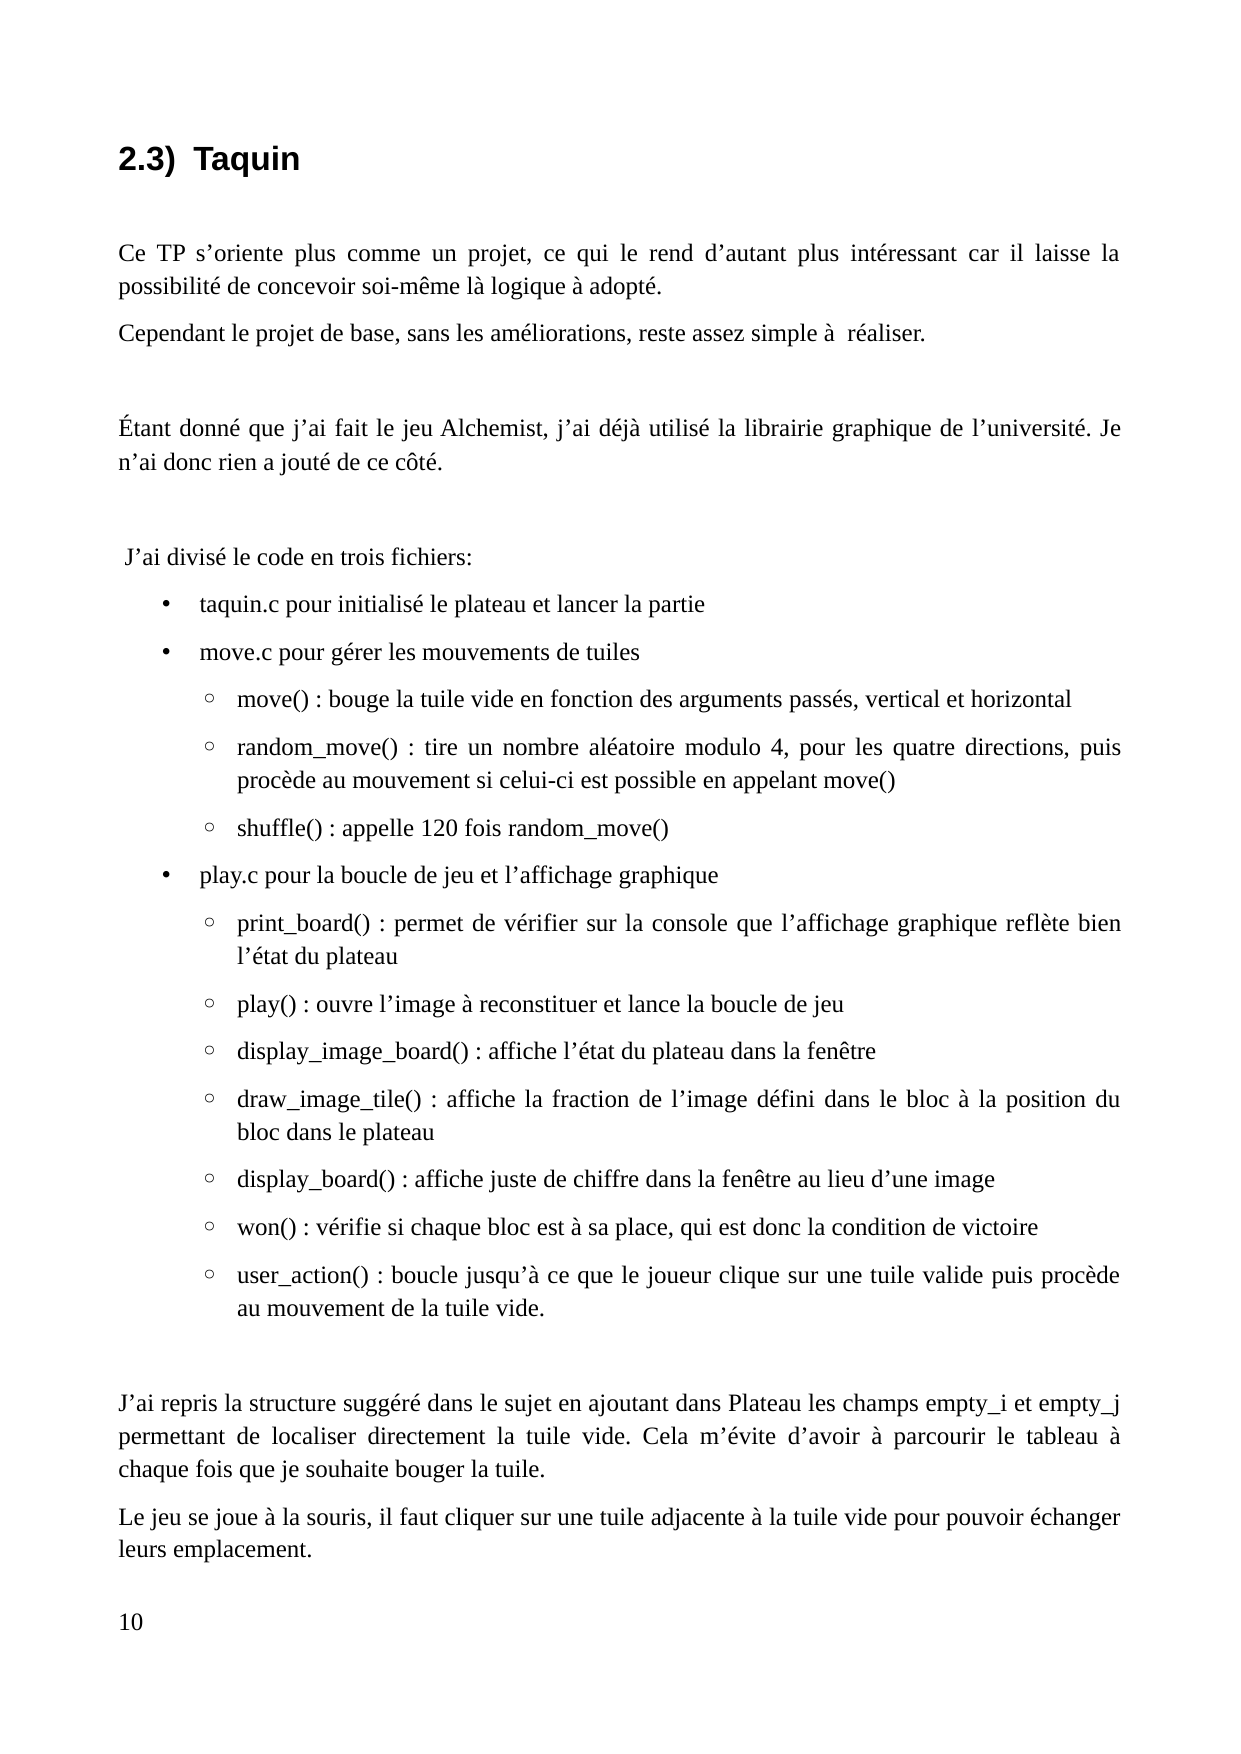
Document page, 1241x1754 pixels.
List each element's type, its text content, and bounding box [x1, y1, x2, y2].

text Ce TP s’oriente plus comme un projet, ce qui le rend d’autant plus intéressant car il laisse la possibilité de concevoir soi-même là logique à adopté. [118, 238, 1122, 299]
list play.c pour la boucle de jeu et l’affichage graphique [162, 860, 1122, 889]
list move.c pour gérer les mouvements de tuiles [162, 637, 1122, 666]
list taquin.c pour initialisé le plateau et lancer la partie [162, 589, 1122, 618]
list print_board() : permet de vérifier sur la console que l’affichage graphique reflète bien l’état du plateau [199, 908, 1122, 970]
text Étant donné que j’ai fait le jeu Alchemist, j’ai déjà utilisé la librairie graphique de l’université. Je n’ai donc rien a jouté de ce côté. [118, 413, 1122, 475]
subtitle Taquin [118, 139, 1122, 178]
list play() : ouvre l’image à reconstituer et lance la boucle de jeu [199, 989, 1122, 1017]
list move() : bouge la tuile vide en fonction des arguments passés, vertical et horizontal [199, 684, 1122, 713]
list display_board() : affiche juste de chiffre dans la fenêtre au lieu d’une image [199, 1164, 1122, 1193]
list won() : vérifie si chaque bloc est à sa place, qui est donc la condition de victoire [199, 1212, 1122, 1241]
text J’ai divisé le code en trois fichiers: [118, 542, 1122, 571]
list user_action() : boucle jusqu’à ce que le joueur clique sur une tuile valide puis procède au mouvement de la tuile vide. [199, 1260, 1122, 1321]
list shuffle() : appelle 120 fois random_move() [199, 813, 1122, 842]
text Cependant le projet de base, sans les améliorations, reste assez simple à réaliser. [118, 318, 1122, 347]
list random_move() : tire un nombre aléatoire modulo 4, pour les quatre directions, puis procède au mouvement si celui-ci est possible en appelant move() [199, 732, 1122, 794]
list draw_image_tile() : affiche la fraction de l’image défini dans le bloc à la position du bloc dans le plateau [199, 1084, 1122, 1146]
text Le jeu se joue à la souris, il faut cliquer sur une tuile adjacente à la tuile vide pour pouvoir échanger leurs emplacement. [118, 1502, 1122, 1563]
text J’ai repris la structure suggéré dans le sujet en ajoutant dans Plateau les champs empty_i et empty_j permettant de localiser directement la tuile vide. Cela m’évite d’avoir à parcourir le tableau à chaque fois que je souhaite bouger la tuile. [118, 1388, 1122, 1483]
list display_image_board() : affiche l’état du plateau dans la fenêtre [199, 1036, 1122, 1065]
